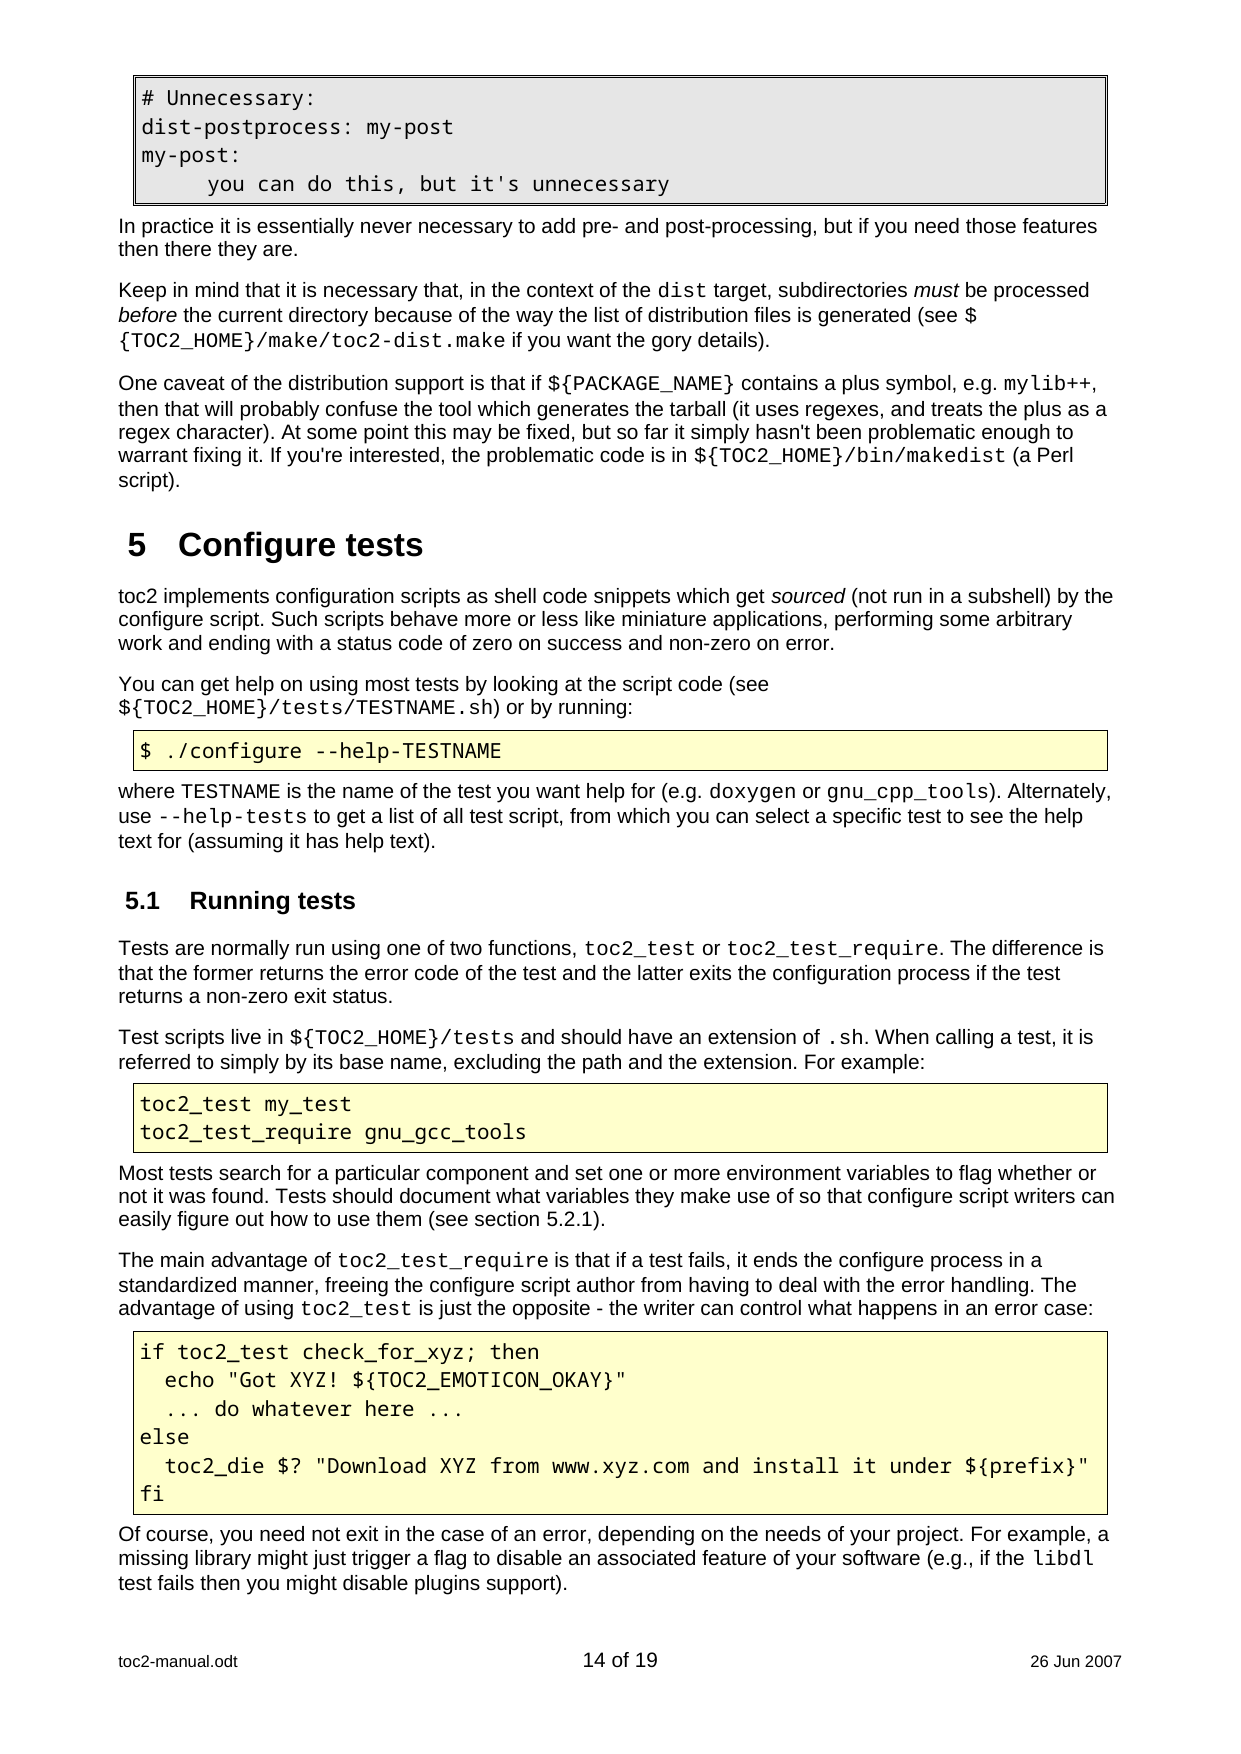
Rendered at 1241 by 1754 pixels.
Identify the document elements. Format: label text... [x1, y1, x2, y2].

text ... do whatever here ... [134, 1388, 1107, 1416]
text you can do this, but it's unnecessary [136, 160, 1105, 203]
text Test scripts live in ${TOC2_HOME}/tests and should have an extension of .sh. When calling a test, it is referred to simply by its base name, excluding the path and the extension. For example: [118, 1026, 1122, 1074]
subtitle Configure tests [118, 526, 1122, 563]
text dist-postprocess: my-post [136, 103, 1105, 132]
text if toc2_test check_for_xyz; then [134, 1332, 1107, 1359]
text where TESTNAME is the name of the test you want help for (e.g. doxygen or gnu_cpp_tools). Alternately, use --help-tests to get a list of all test script, from which you can select a specific test to see the help text for (assuming it has help text). [118, 779, 1122, 853]
text Of course, you need not exit in the case of an error, depending on the needs of your project. For example, a missing library might just trigger a flag to disable an associated feature of your software (e.g., if the libdl test fails then you might disable plugins support). [118, 1523, 1122, 1594]
subtitle Running tests [118, 887, 1122, 915]
text Tests are normally run using one of two functions, toc2_test or toc2_test_require. The difference is that the former returns the error code of the test and the latter exits the configuration process if the test returns a non-zero exit status. [118, 936, 1122, 1008]
text # Unnecessary: [136, 78, 1105, 103]
text Most tests search for a particular component and set one or more environment variables to flag whether or not it was found. Tests should document what variables they make use of so that configure script writers can easily figure out how to use them (see section 5.2.1). [118, 1161, 1122, 1231]
text my-post: [136, 132, 1105, 160]
text Keep in mind that it is necessary that, in the context of the dist target, subdirectories must be processed before the current directory because of the way the list of distribution files is generated (see ${TOC2_HOME}/make/toc2-dist.make if you want the gory details). [118, 279, 1122, 354]
text toc2 implements configuration scripts as shell code snippets which get sourced (not run in a subshell) by the configure script. Such scripts behave more or less like miniature applications, performing some arbitrary work and ending with a status code of zero on success and non-zero on error. [118, 585, 1122, 654]
text toc2_test_require gnu_gcc_tools [134, 1111, 1107, 1152]
text You can get help on using most tests by looking at the script code (see ${TOC2_HOME}/tests/TESTNAME.sh) or by running: [118, 672, 1122, 721]
text else [134, 1416, 1107, 1445]
text echo "Got XYZ! ${TOC2_EMOTICON_OKAY}" [134, 1359, 1107, 1388]
text One caveat of the distribution support is that if ${PACKAGE_NAME} contains a plus symbol, e.g. mylib++, then that will probably confuse the tool which generates the tarball (it uses regexes, and treats the plus as a regex character). At some point this may be fixed, but so far it simply hasn't been problematic enough to warrant fixing it. If you're interested, the problematic code is in ${TOC2_HOME}/bin/makedist (a Perl script). [118, 372, 1122, 492]
text In practice it is essentially never necessary to add pre- and post-processing, but if you need those features then there they are. [118, 214, 1122, 261]
text toc2_test my_test [134, 1084, 1107, 1111]
text toc2_die $? "Download XYZ from www.xyz.com and install it under ${prefix}" [134, 1445, 1107, 1473]
text The main advantage of toc2_test_require is that if a test fails, it ends the configure process in a standardized manner, freeing the configure script author from having to deal with the error handling. The advantage of using toc2_test is just the opposite - the writer can control what happens in an error case: [118, 1249, 1122, 1322]
text $ ./configure --help-TESTNAME [134, 731, 1107, 770]
text fi [134, 1473, 1107, 1514]
